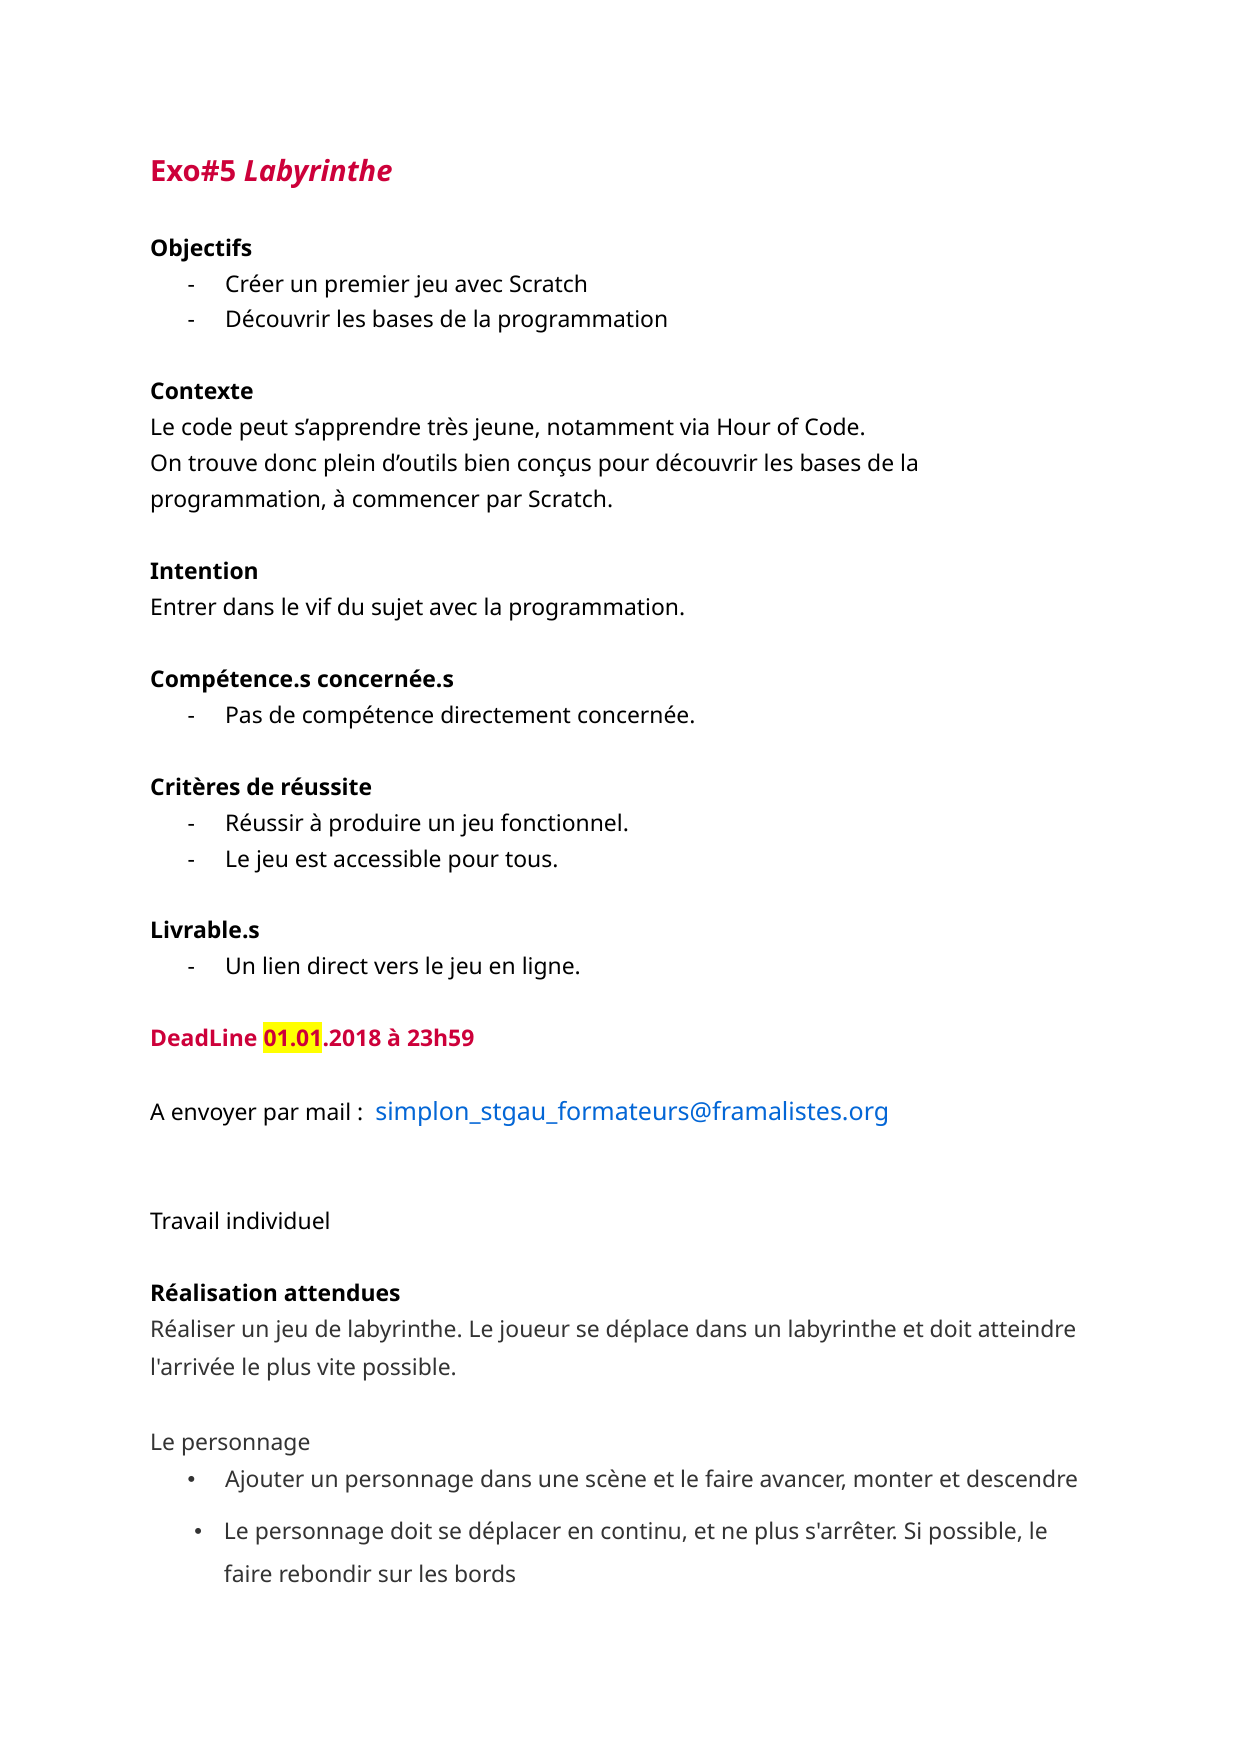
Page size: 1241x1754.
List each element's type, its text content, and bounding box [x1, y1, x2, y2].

text Contexte [150, 375, 1090, 407]
list Le jeu est accessible pour tous. [187, 842, 1090, 874]
list Créer un premier jeu avec Scratch [187, 267, 1090, 299]
text Réaliser un jeu de labyrinthe. Le joueur se déplace dans un labyrinthe et doit atteindre l'arrivée le plus vite possible. [150, 1313, 1090, 1382]
text Compétence.s concernée.s [150, 663, 1090, 694]
text Le code peut s’apprendre très jeune, notamment via Hour of Code. [150, 411, 1090, 442]
list Le personnage doit se déplacer en continu, et ne plus s'arrêter. Si possible, le faire rebondir sur les bords [194, 1515, 1090, 1589]
list Pas de compétence directement concernée. [187, 699, 1090, 730]
text Objectifs [150, 232, 1090, 263]
text Critères de réussite [150, 771, 1090, 802]
list Ajouter un personnage dans une scène et le faire avancer, monter et descendre [187, 1463, 1090, 1494]
text A envoyer par mail : simplon_stgau_formateurs@framalistes.org [150, 1094, 1090, 1128]
text Intention [150, 555, 1090, 586]
list Découvrir les bases de la programmation [187, 303, 1090, 335]
text DeadLine 01.01.2018 à 23h59 [474, 1022, 1090, 1053]
list Un lien direct vers le jeu en ligne. [187, 950, 1090, 982]
text Réalisation attendues [150, 1277, 1090, 1308]
text Entrer dans le vif du sujet avec la programmation. [150, 591, 1090, 622]
text Le personnage [150, 1425, 1090, 1457]
list Réussir à produire un jeu fonctionnel. [187, 807, 1090, 838]
text Exo#5 Labyrinthe [150, 150, 1090, 190]
text Travail individuel [150, 1205, 1090, 1236]
text Livrable.s [150, 914, 1090, 946]
text On trouve donc plein d’outils bien conçus pour découvrir les bases de la programmation, à commencer par Scratch. [150, 447, 1090, 514]
text DeadLine 01.01.2018 à 23h59 [150, 1022, 322, 1053]
